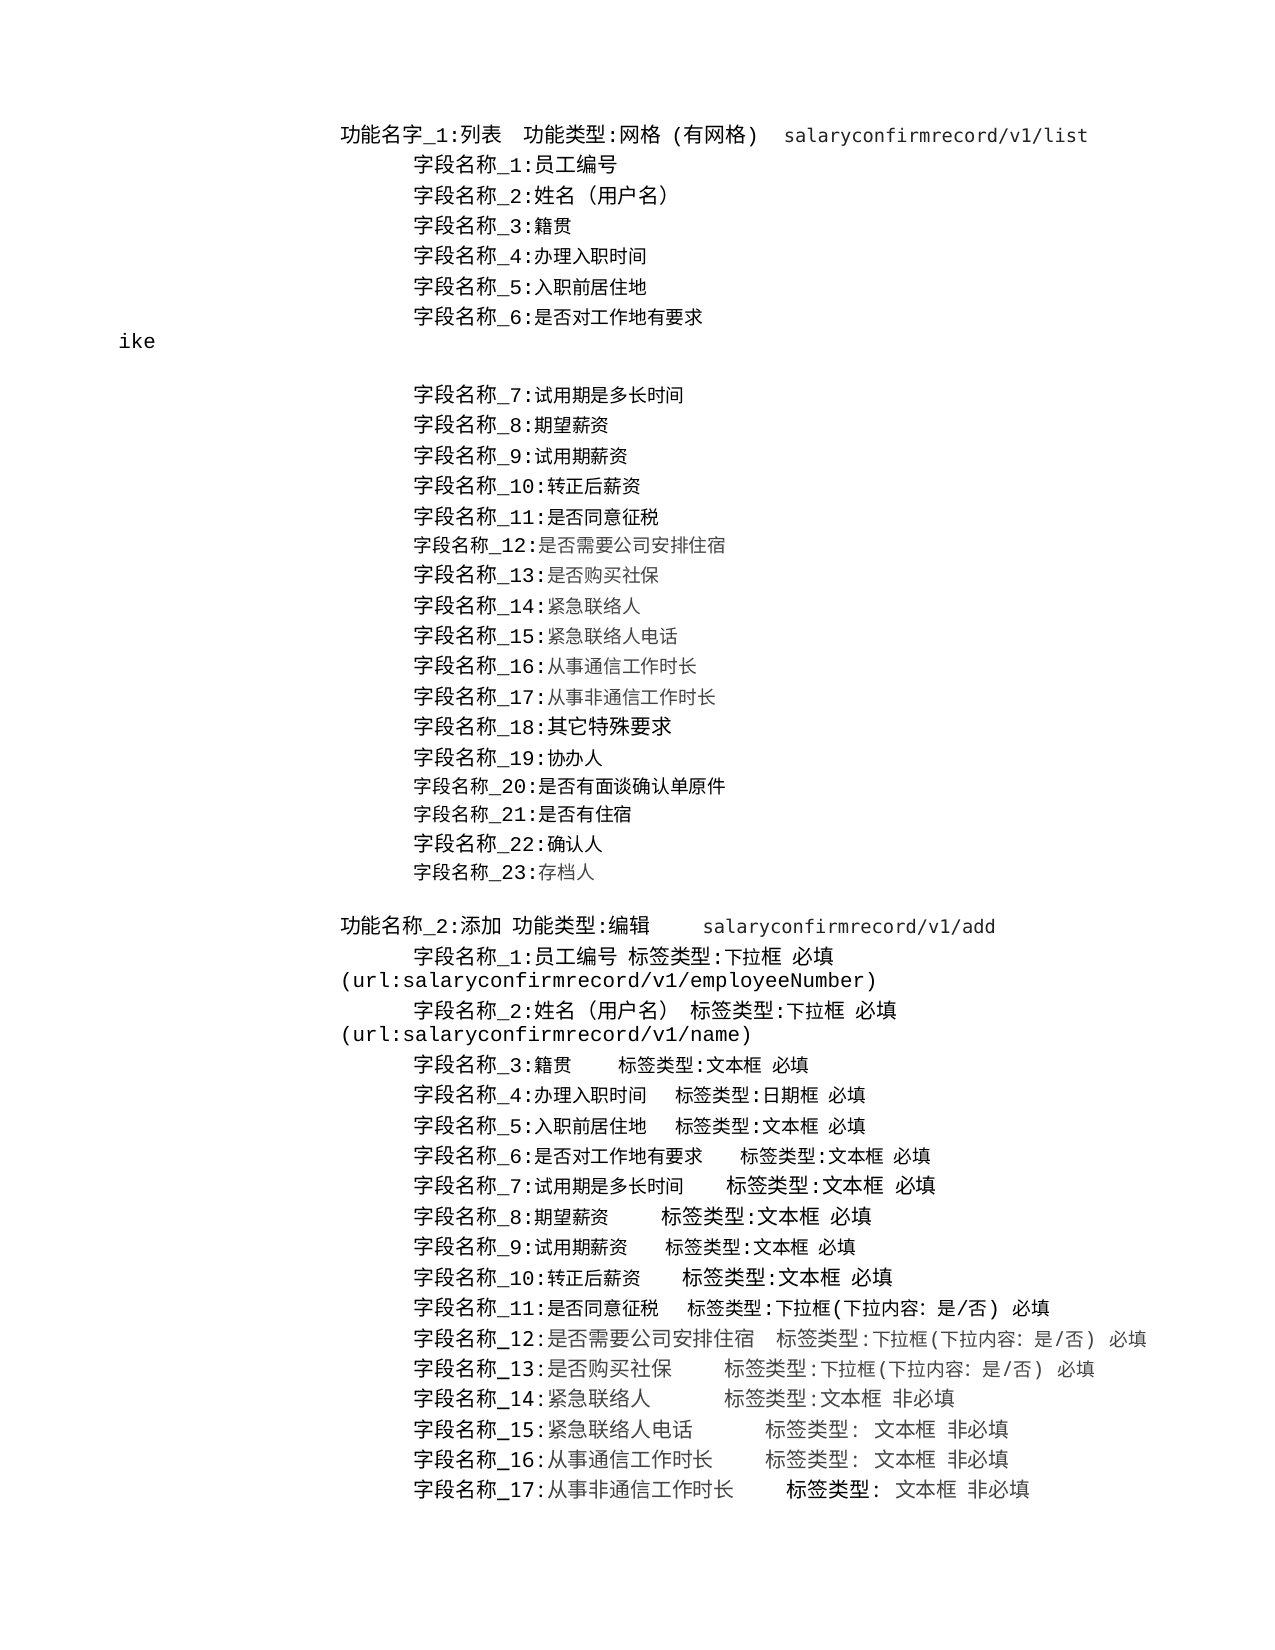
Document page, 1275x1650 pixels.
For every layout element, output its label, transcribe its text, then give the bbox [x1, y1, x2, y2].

text 字段名称_4:办理入职时间 [118, 240, 1157, 270]
text 字段名称_8:期望薪资 标签类型:文本框 必填 [118, 1200, 1157, 1231]
text 字段名称_9:试用期薪资 [118, 439, 1157, 469]
text 字段名称_12:是否需要公司安排住宿 [118, 530, 1157, 558]
text 功能名称_2:添加 功能类型:编辑 salaryconfirmrecord/v1/add [118, 909, 1157, 940]
text 字段名称_9:试用期薪资 标签类型:文本框 必填 [118, 1231, 1157, 1261]
text 字段名称_17:从事非通信工作时长 [118, 680, 1157, 711]
text 字段名称_7:试用期是多长时间 标签类型:文本框 必填 [118, 1170, 1157, 1200]
text 字段名称_22:确认人 [118, 827, 1157, 858]
text 字段名称_13:是否购买社保 [118, 558, 1157, 589]
text 字段名称_2:姓名（用户名） [118, 179, 1157, 209]
text 字段名称_16:从事通信工作时长 标签类型: 文本框 非必填 [118, 1443, 1157, 1473]
text 字段名称_11:是否同意征税 [118, 500, 1157, 530]
text 字段名称_2:姓名（用户名） 标签类型:下拉框 必填 [118, 994, 1157, 1024]
text 字段名称_7:试用期是多长时间 [118, 378, 1157, 409]
text 字段名称_1:员工编号 [118, 148, 1157, 179]
text 字段名称_3:籍贯 [118, 209, 1157, 240]
text 字段名称_6:是否对工作地有要求 标签类型:文本框 必填 [118, 1139, 1157, 1170]
text 字段名称_11:是否同意征税 标签类型:下拉框(下拉内容：是/否) 必填 [118, 1291, 1157, 1322]
text 字段名称_14:紧急联络人 标签类型:文本框 非必填 [118, 1382, 1157, 1413]
text 字段名称_13:是否购买社保 标签类型:下拉框(下拉内容：是/否) 必填 [118, 1352, 1157, 1382]
text 字段名称_4:办理入职时间 标签类型:日期框 必填 [118, 1078, 1157, 1109]
text 字段名称_14:紧急联络人 [118, 589, 1157, 619]
text 字段名称_20:是否有面谈确认单原件 [118, 771, 1157, 799]
text 字段名称_16:从事通信工作时长 [118, 650, 1157, 680]
text 字段名称_3:籍贯 标签类型:文本框 必填 [118, 1048, 1157, 1078]
text (url:salaryconfirmrecord/v1/employeeNumber) [118, 970, 1157, 994]
text 字段名称_12:是否需要公司安排住宿 标签类型:下拉框(下拉内容：是/否) 必填 [118, 1322, 1157, 1352]
text 字段名称_15:紧急联络人电话 [118, 619, 1157, 650]
text 字段名称_23:存档人 [118, 858, 1157, 886]
text ike [118, 331, 1157, 355]
text 字段名称_19:协办人 [118, 741, 1157, 771]
text 字段名称_8:期望薪资 [118, 409, 1157, 439]
text 字段名称_17:从事非通信工作时长 标签类型: 文本框 非必填 [118, 1473, 1157, 1504]
text 字段名称_5:入职前居住地 标签类型:文本框 必填 [118, 1109, 1157, 1139]
text 字段名称_5:入职前居住地 [118, 270, 1157, 301]
text 字段名称_10:转正后薪资 [118, 469, 1157, 500]
text 字段名称_10:转正后薪资 标签类型:文本框 必填 [118, 1261, 1157, 1291]
text 字段名称_6:是否对工作地有要求 [118, 301, 1157, 331]
text 功能名字_1:列表 功能类型:网格 (有网格) salaryconfirmrecord/v1/list [118, 118, 1157, 148]
text 字段名称_21:是否有住宿 [118, 799, 1157, 827]
text 字段名称_1:员工编号 标签类型:下拉框 必填 [118, 940, 1157, 970]
text 字段名称_15:紧急联络人电话 标签类型: 文本框 非必填 [118, 1413, 1157, 1443]
text 字段名称_18:其它特殊要求 [118, 711, 1157, 741]
text (url:salaryconfirmrecord/v1/name) [118, 1024, 1157, 1048]
